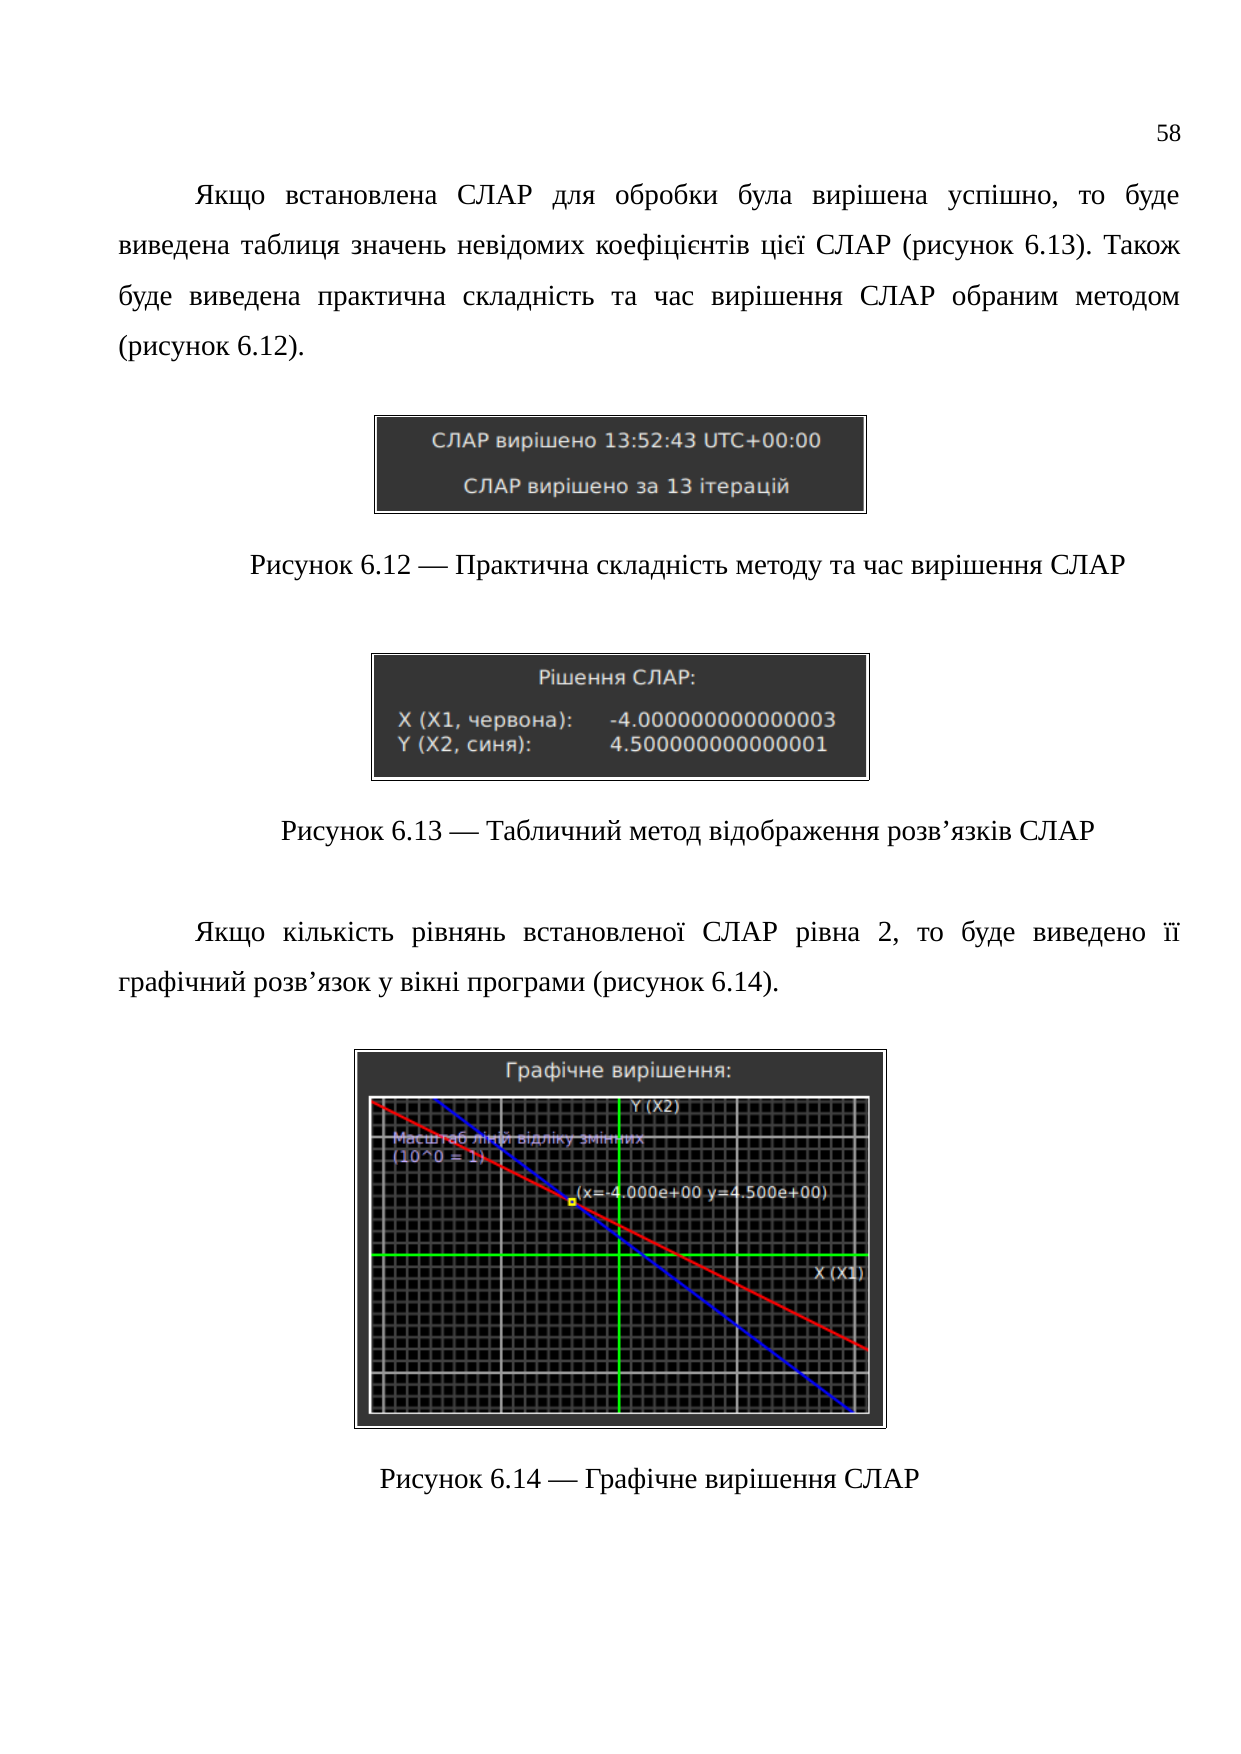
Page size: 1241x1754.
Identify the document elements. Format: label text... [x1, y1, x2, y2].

text Рисунок 6.12 — Практична складність методу та час вирішення СЛАР [118, 428, 1181, 581]
picture [376, 417, 864, 511]
text Рисунок 6.13 — Табличний метод відображення розв’язків СЛАР [118, 648, 1181, 847]
text Якщо встановлена СЛАР для обробки була вирішена успішно, то буде виведена таблиця значень невідомих коефіцієнтів цієї СЛАР (рисунок 6.13). Також буде виведена практична складність та час вирішення СЛАР обраним методом (рисунок 6.12). [118, 177, 1181, 361]
text Якщо кількість рівнянь встановленої СЛАР рівна 2, то буде виведено її графічний розв’язок у вікні програми (рисунок 6.14). [118, 914, 1181, 998]
picture [374, 655, 867, 777]
text Рисунок 6.14 — Графічне вирішення СЛАР [118, 1065, 1181, 1495]
picture [357, 1052, 883, 1426]
